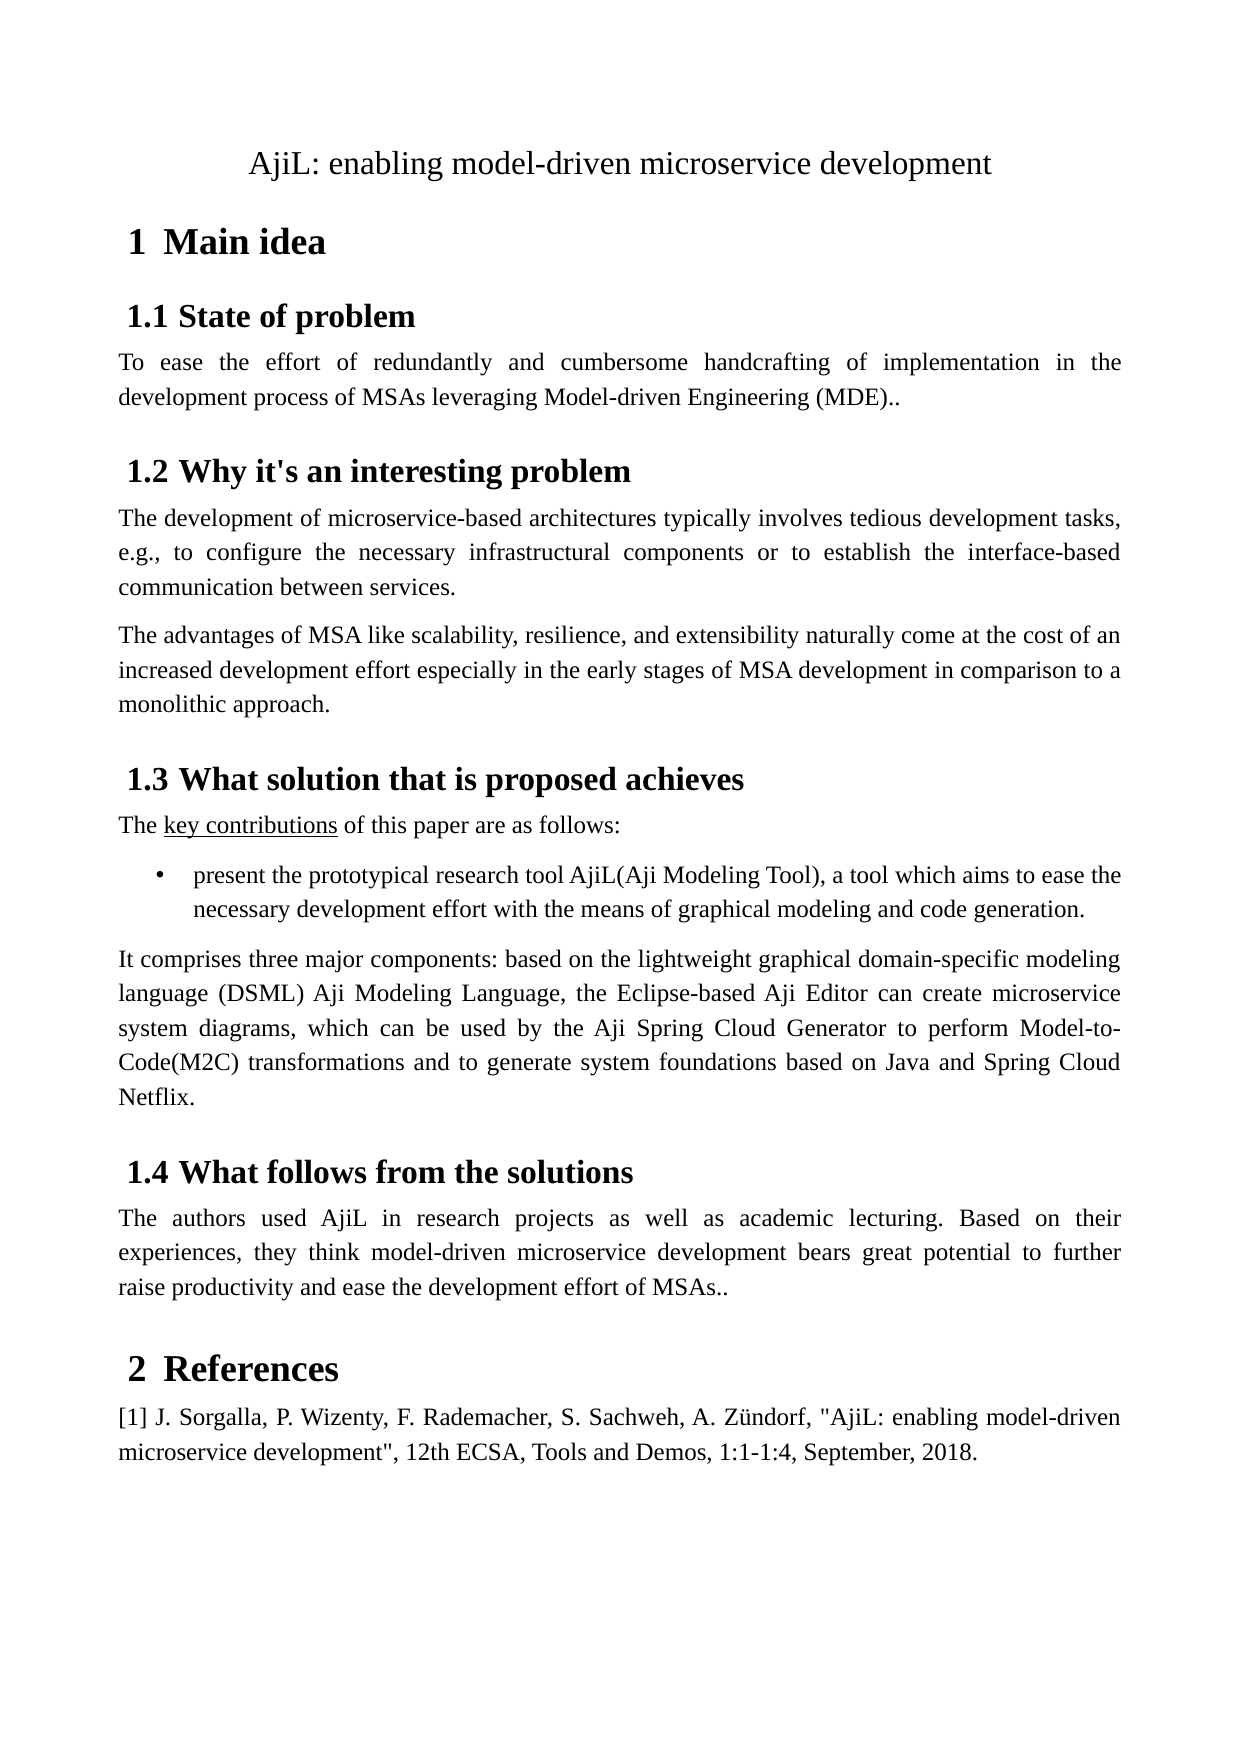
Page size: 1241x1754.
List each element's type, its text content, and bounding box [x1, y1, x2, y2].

subtitle Main idea [118, 219, 1122, 263]
subtitle Why it's an interesting problem [118, 451, 1122, 490]
list present the prototypical research tool AjiL(Aji Modeling Tool), a tool which aims to ease the necessary development effort with the means of graphical modeling and code generation. [156, 860, 1122, 923]
text It comprises three major components: based on the lightweight graphical domain-specific modeling language (DSML) Aji Modeling Language, the Eclipse-based Aji Editor can create microservice system diagrams, which can be used by the Aji Spring Cloud Generator to perform Model-to-Code(M2C) transformations and to generate system foundations based on Java and Spring Cloud Netflix. [118, 944, 1122, 1110]
subtitle What solution that is proposed achieves [118, 759, 1122, 798]
text The advantages of MSA like scalability, resilience, and extensibility naturally come at the cost of an increased development effort especially in the early stages of MSA development in comparison to a monolithic approach. [118, 621, 1122, 718]
subtitle References [118, 1346, 1122, 1390]
text To ease the effort of redundantly and cumbersome handcrafting of implementation in the development process of MSAs leveraging Model-driven Engineering (MDE).. [118, 347, 1122, 410]
subtitle What follows from the solutions [118, 1152, 1122, 1190]
subtitle AjiL: enabling model-driven microservice development [118, 143, 1122, 181]
text The development of microservice-based architectures typically involves tedious development tasks, e.g., to configure the necessary infrastructural components or to establish the interface-based communication between services. [118, 503, 1122, 600]
text The key contributions of this paper are as follows: [118, 811, 1122, 839]
text The authors used AjiL in research projects as well as academic lecturing. Based on their experiences, they think model-driven microservice development bears great potential to further raise productivity and ease the development effort of MSAs.. [118, 1203, 1122, 1301]
subtitle State of problem [118, 296, 1122, 334]
text [1] J. Sorgalla, P. Wizenty, F. Rademacher, S. Sachweh, A. Zündorf, "AjiL: enabling model-driven microservice development", 12th ECSA, Tools and Demos, 1:1-1:4, September, 2018. [118, 1402, 1122, 1465]
